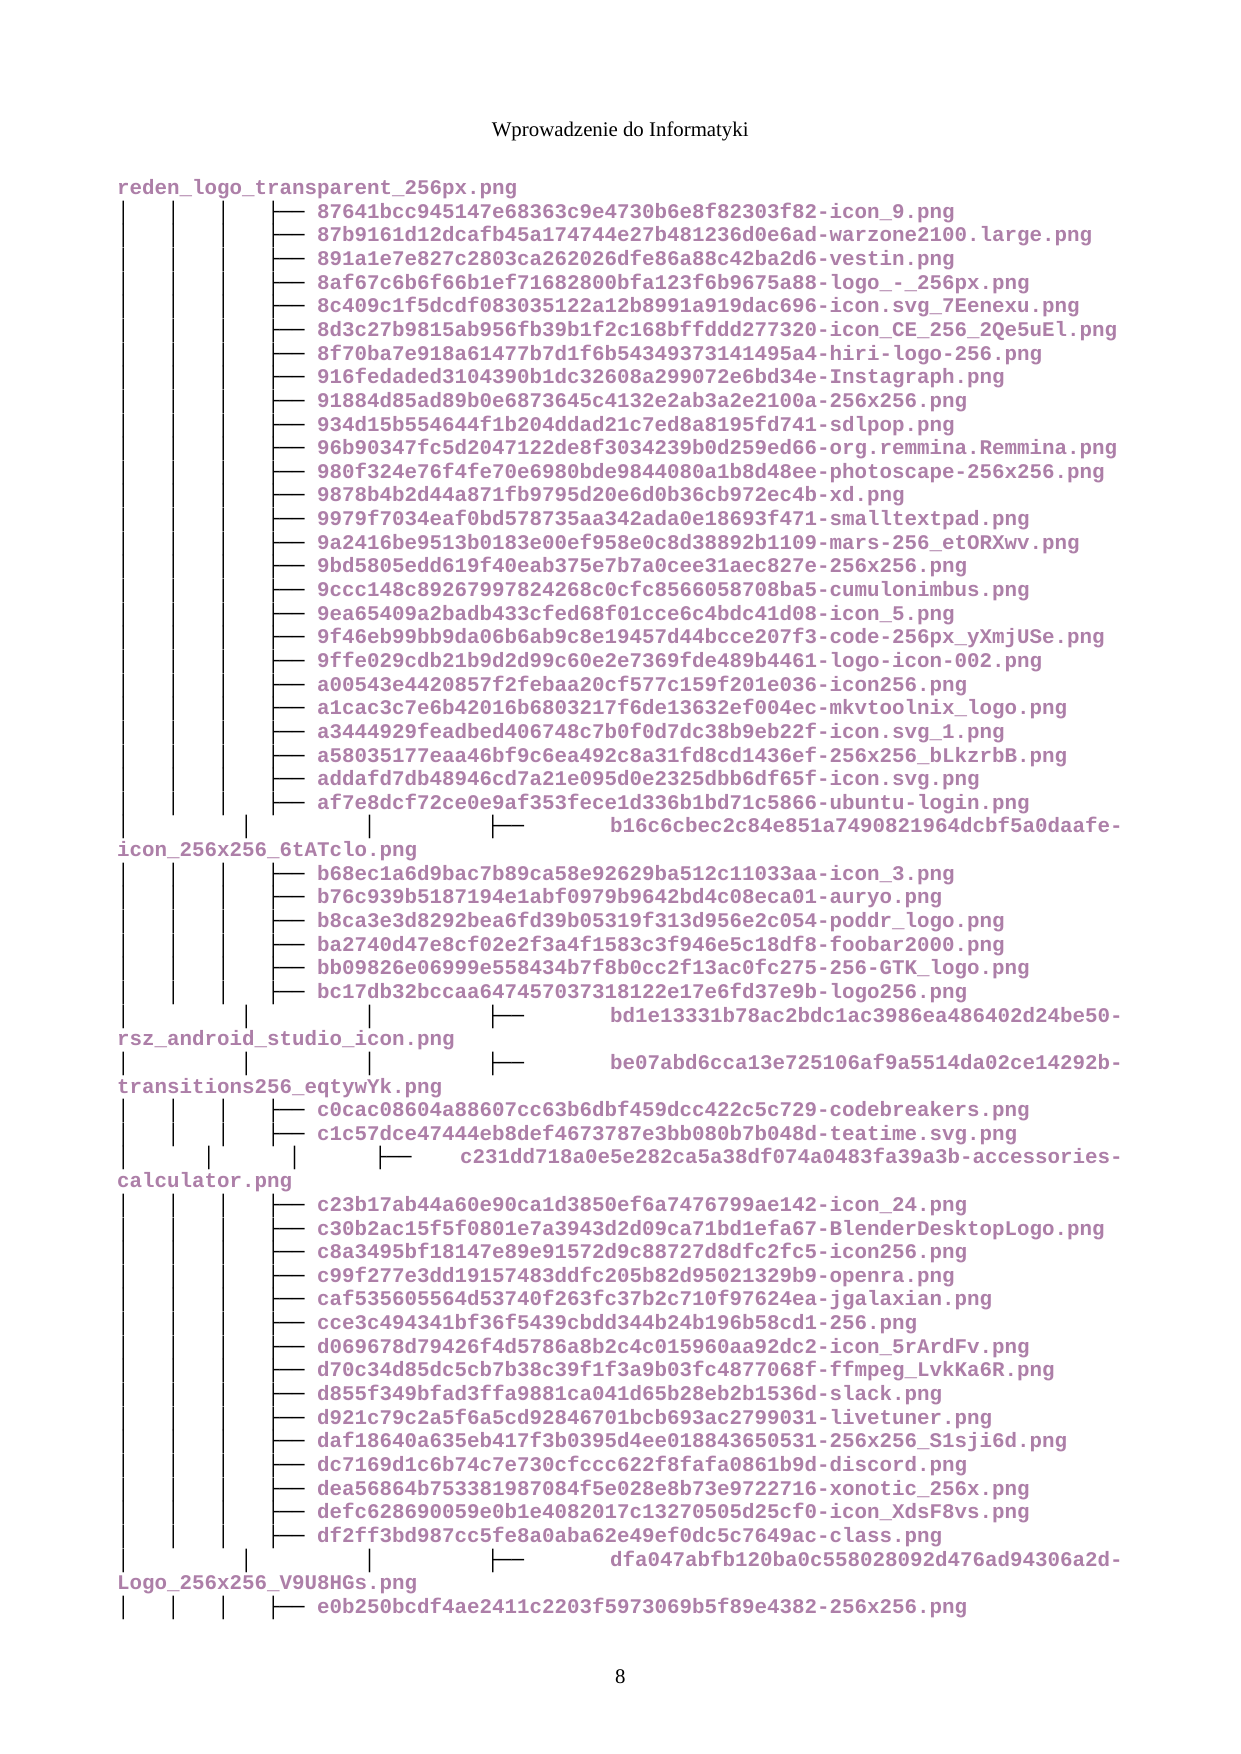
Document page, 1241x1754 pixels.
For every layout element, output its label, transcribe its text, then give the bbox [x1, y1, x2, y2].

table_cell Odpowiednie listingi. ﻿﻿ lewandowski@224626 0 wto gru 04 10:50:27 ~ $ tree -a . ├── .bash_history ├── .bash_logout ├── .bashrc ├── .bashrc.bak ├── .cache │ ├── event-sound-cache.tdb.c498c5bf2ca745a981673fa02745033e.x86_64-pc-linux-gnu │ ├── evolution │ │ ├── addressbook │ │ │ └── trash │ │ ├── calendar │ │ │ └── trash │ │ ├── mail │ │ │ └── trash │ │ ├── memos │ │ │ └── trash │ │ ├── sources │ │ │ └── trash │ │ └── tasks │ │ └── trash │ ├── fontconfig │ │ ├── 0bd3dc0958fa2205aaaa8ebb13e2872b-le64.cache-7 │ │ ├── 158c65c810c0d352a587f5be66058e87-le64.cache-7 │ │ ├── 3047814df9a2f067bd2d96a2b9c36e5a-le64.cache-7 │ │ ├── 4794a0821666d79190d59a36cb4f44b5-le64.cache-7 │ │ ├── 9d2451b1fd30e5bffe8383fd27c35478-le64.cache-7 │ │ ├── a41116dafaf8b233ac2c61cb73f2ea5f-le64.cache-7 │ │ └── CACHEDIR.TAG │ ├── gnome-software │ │ ├── cssresource │ │ │ ├── 5ba0e9b2cc79a8afd469b183a4006929bcc39b00-banner-icon_vWkDBG3.png │ │ │ ├── 77e25ae4433ebd18cceeebee1c05d9ff0e1ef427-banner_32i5K4c.png │ │ │ ├── 7ed6277a9d365314e110e32a746f14aaaee41506-banner_wDoKy9V.png │ │ │ ├── c7b43eafc57a7ea49ad618589251144c4aa04a75-banner-icon_vTuWXrt.png │ │ │ └── f086b7af91273453581758395baa3bd385e2ac41-banner-icon.png │ │ ├── fwupd │ │ │ └── remotes.d │ │ │ └── lvfs │ │ │ ├── metadata.xml.gz │ │ │ └── metadata.xml.gz.asc │ │ ├── icons │ │ │ ├── 03d7afe821e8ef090584c80e62ed44928595ce87-vidcutter.png │ │ │ ├── 05df2e59b062932cbc01d41d30ebb51f50483ae7-icon_w5YGlFC.png │ │ │ ├── 0904c77d45c89301293ba50309ad33ea4b8abfee-supertuxkart-256.png │ │ │ ├── 0969b943845a7ed7e6431176739582f96451fd5f-sublime-text.png │ │ │ ├── 0cda02fb6e328ff19c0b8548b92266b5bc344836-handbrake-jz.png │ │ │ ├── 0d46914ea561fcf57155689d602a0f64c608bf99-mpv.png │ │ │ ├── 12f14b292de6f43f18915f65d83024fcc9414a2c-icon_pZH83e3.png │ │ │ ├── 132ddc6dc4f8b457cc6b4967f834c833116d8232-quadrapassel.svg.png │ │ │ ├── 149852875ad65d76714d7d2aef79065eb202c32d-icon.svg_FEMl3Xb.png │ │ │ ├── 15b0c38ccb8183cec8603033ef52e561a716728d-lindacoin-wallet1.png │ │ │ ├── 1672f032442e08898debddd459bb1d9bc6940e76-256x256_6u0RIUd.png │ │ │ ├── 180e16b12c23fcc24fbc22ca808b3b54133eb07b-urban-terror_vKNyrRA.png │ │ │ ├── 18135ec695f8ec5d2466f5770d03fa64076c6832-256x256_I95tSNJ.png │ │ │ ├── 1956bbffb67582609c583036d5329d529f4ce830-simplenote.png │ │ │ ├── 1a465ddb0ef76e1bac52621e13accaaca0e0dc80-gimp.png │ │ │ ├── 1a57929f3e7375f369454acabb4276ee2e44f3da-LogAnalyzer256.png │ │ │ ├── 1b349316d6805e4f305e4e2d207dad6248bf5a93-LibreOffice-Initial-Artwork-Logo.png │ │ │ ├── 1f25f4f30e71e8f78092a16b04634151356bfe0b-organize-my-files-icon-256x256.png │ │ │ ├── 1fcacb39f7555ac8cf94df5bd7b279fdb174bc03-icon256_f9302jP.png │ │ │ ├── 1fcc170cf7245bb889b1482e6909387eee2b7dd4-app_256.png │ │ │ ├── 1fda18d20714a95e6f3f50b3d1e058b371b147fb-obs-studio.png │ │ │ ├── 207b1b9fe8748896b8e2125f4f626108b2ac6151-Skype.png │ │ │ ├── 2158678056483cc6f1c971c1e9acb5b793771880-logo_17_sm.png │ │ │ ├── 2291aa92d93f8c2d826f4ab85018e126bea5b38e-cr3.png │ │ │ ├── 229bca367be22b55d61004772732725d216a83ab-QOwnNotes.png │ │ │ ├── 23221e9f3f2966856de7f0800a59c7fc7c4526e7-icon256.png │ │ │ ├── 23a83fe8db7a4e5e8fa35569022c4abcc28d3367-icon.svg_Uva1OGE.png │ │ │ ├── 24d2f58b9069927a26b189cb3da4e8dc336c2da0-Noson_1.png │ │ │ ├── 278e8e778ad8e1fe0dae8490068c8717e824a297-9c52b09c736d0683d341c126da62d008.png │ │ │ ├── 295c26f77a4490271b3eafd731d4143089844f7e-bittickerlogo.png │ │ │ ├── 2bb8258b086b2b425c94613be69bff27c15fd1fb-snap_odio_logo.png │ │ │ ├── 2f2395b4d8a2b57671ee66e584ae1a0172426669-1.png │ │ │ ├── 350351602d665158fa996d0b0f06086e1b6e0715-plex-pms-icon.png │ │ │ ├── 39c38c8a33ac407604b8810a2abde32b12667bcd-logo.png │ │ │ ├── 3cb5a014019dc3c144500115a796258d60e0cd0a-SongBuilderColourIcon256.png │ │ │ ├── 3e8292eb4fbe7be80653936d923dffea0a098beb-Icon.ico.png │ │ │ ├── 3ed171f54802c784d5b5a49ef91ece96718658aa-vlc.png │ │ │ ├── 40769f96103307f1f6eb0d320bcb23e097528da9-subsonic_logo3.png │ │ │ ├── 412db2ed1cbe07a563978ef23c55f24f0ee65c3b-bitcoin256.png │ │ │ ├── 43f04170ee039e1b52420bfc3e5abdc79145c90b-icon_14.png │ │ │ ├── 45793708ff0073e861e40099fa665aec365a898f-icon_app256_1.png │ │ │ ├── 4a89c170f41f73aecd8dafd4176f828ece31dcf9-cncra.png │ │ │ ├── 4bc048c2d6ab0bb70d6b4961a4796c9c6cb87373-smartscreen_256x256.png │ │ │ ├── 4d4f675c017312c82841d0146f5d81578922aaa5-iRASPA-icon-512x512.png │ │ │ ├── 4d8c1fd87e2f5b4e6c6171cbfe2279fd744858b5-b8a85a31-MicroK8s_SnapStore_icon.png │ │ │ ├── 4e763d64d7d04a3b072fcb90e3798530916c6b8a-spotify-linux-256.png │ │ │ ├── 5109d810a50eccc2668301c40b58c45104d2b426-rubymine.ico.png │ │ │ ├── 52b12dbe5968cd5bcab32b76a281c702255ec179-heimer.png │ │ │ ├── 5300e60d47b303e7bd74b1d4d086ab59fda4429d-icon_i1tlvPA.png │ │ │ ├── 56a5db00f697593b8fef9e80ba6889cf2b435800-256px-Scummvm_icon.svg.png │ │ │ ├── 56a7fe4a0819f942c28843cf0183354b133bab86-Powershell_black.ico.png │ │ │ ├── 5be6b88dfcb10967f2a8b0f40efa60bb3134ce8c-Group_1_1.png │ │ │ ├── 5c022d3d84c2a3da90749effc2f5edd4acf357d2--NNP9RC0.png │ │ │ ├── 6152d2f7ea6415f0993eedb0c1d9673397a23466-boa.png │ │ │ ├── 61e7ecde9f33cf768bce16a5d7135865d793805a-opera_DrRnkh0.png │ │ │ ├── 6495eebc301f5c373d005a423eab05d966a71be2-notepad-plus-plus.png │ │ │ ├── 65447830a2597a74a3c007613e802b9183042eb0-hexchat.svg.png │ │ │ ├── 6631ad272f96cf93734953f85a9cb8d7ba948ac1-icon.svg_wMvJ4rV.png │ │ │ ├── 689d3aa1d3f6f0f5914289b309ecf4daf6ca3487-mscore.svg.png │ │ │ ├── 68e92fd32568c0d72561f7da21e8c20d6adbf0c3-discographer-icon-256.png │ │ │ ├── 6cc8007614a557fe7009ddb3d63327130069ac39-tome.png │ │ │ ├── 6d33536562fa2accc6ef9e94fb5c45121da578e2-torlogo.png │ │ │ ├── 6f8a84ebd508d551dd77820afb32c9d2dfb9a1a4-brave-256px.png │ │ │ ├── 7172c35f9999131b024d7239ed874cbf2229bf79-shotcut-logo-256x256_1.png │ │ │ ├── 747a05759313a8db1610a6a873df48bd4c74a843-eog.png │ │ │ ├── 754ad5e87c497016f04419460703a8e7dbfee73e-bitcoin256_pshFiKg.png │ │ │ ├── 77061189b4837ceff1a9ea6bd53eb469a0bcfca4-xnview256.png │ │ │ ├── 7ac77d66878d76986ac510bd4c0fb93b4d1d3332-micropolis.png │ │ │ ├── 7ce1db1fd294423284f45bda543ebd9fef07614b-256x256.png │ │ │ ├── 8216801894cf8fa46b8ea30cc5fe3e74f899a989-icon_Cwzljtp.png │ │ │ ├── 830e5e1c9d02cee5b9d99dbf249466810e517fad-icon_app256_6.png │ │ │ ├── 86ecaa051811a0890573a6fce0324b2989d8e1ed-icon_8EiVfvl.png │ │ │ ├── 870d9134fd44853e4711a3a224e289b7cbdc209b-reden_logo_transparent_256px.png │ │ │ ├── 87641bcc945147e68363c9e4730b6e8f82303f82-icon_9.png │ │ │ ├── 87b9161d12dcafb45a174744e27b481236d0e6ad-warzone2100.large.png │ │ │ ├── 891a1e7e827c2803ca262026dfe86a88c42ba2d6-vestin.png │ │ │ ├── 8af67c6b6f66b1ef71682800bfa123f6b9675a88-logo_-_256px.png │ │ │ ├── 8c409c1f5dcdf083035122a12b8991a919dac696-icon.svg_7Eenexu.png │ │ │ ├── 8d3c27b9815ab956fb39b1f2c168bffddd277320-icon_CE_256_2Qe5uEl.png │ │ │ ├── 8f70ba7e918a61477b7d1f6b54349373141495a4-hiri-logo-256.png │ │ │ ├── 916fedaded3104390b1dc32608a299072e6bd34e-Instagraph.png │ │ │ ├── 91884d85ad89b0e6873645c4132e2ab3a2e2100a-256x256.png │ │ │ ├── 934d15b554644f1b204ddad21c7ed8a8195fd741-sdlpop.png │ │ │ ├── 96b90347fc5d2047122de8f3034239b0d259ed66-org.remmina.Remmina.png │ │ │ ├── 980f324e76f4fe70e6980bde9844080a1b8d48ee-photoscape-256x256.png │ │ │ ├── 9878b4b2d44a871fb9795d20e6d0b36cb972ec4b-xd.png │ │ │ ├── 9979f7034eaf0bd578735aa342ada0e18693f471-smalltextpad.png │ │ │ ├── 9a2416be9513b0183e00ef958e0c8d38892b1109-mars-256_etORXwv.png │ │ │ ├── 9bd5805edd619f40eab375e7b7a0cee31aec827e-256x256.png │ │ │ ├── 9ccc148c89267997824268c0cfc8566058708ba5-cumulonimbus.png │ │ │ ├── 9ea65409a2badb433cfed68f01cce6c4bdc41d08-icon_5.png │ │ │ ├── 9f46eb99bb9da06b6ab9c8e19457d44bcce207f3-code-256px_yXmjUSe.png │ │ │ ├── 9ffe029cdb21b9d2d99c60e2e7369fde489b4461-logo-icon-002.png │ │ │ ├── a00543e4420857f2febaa20cf577c159f201e036-icon256.png │ │ │ ├── a1cac3c7e6b42016b6803217f6de13632ef004ec-mkvtoolnix_logo.png │ │ │ ├── a3444929feadbed406748c7b0f0d7dc38b9eb22f-icon.svg_1.png │ │ │ ├── a58035177eaa46bf9c6ea492c8a31fd8cd1436ef-256x256_bLkzrbB.png │ │ │ ├── addafd7db48946cd7a21e095d0e2325dbb6df65f-icon.svg.png │ │ │ ├── af7e8dcf72ce0e9af353fece1d336b1bd71c5866-ubuntu-login.png │ │ │ ├── b16c6cbec2c84e851a7490821964dcbf5a0daafe-icon_256x256_6tATclo.png │ │ │ ├── b68ec1a6d9bac7b89ca58e92629ba512c11033aa-icon_3.png │ │ │ ├── b76c939b5187194e1abf0979b9642bd4c08eca01-auryo.png │ │ │ ├── b8ca3e3d8292bea6fd39b05319f313d956e2c054-poddr_logo.png │ │ │ ├── ba2740d47e8cf02e2f3a4f1583c3f946e5c18df8-foobar2000.png │ │ │ ├── bb09826e06999e558434b7f8b0cc2f13ac0fc275-256-GTK_logo.png │ │ │ ├── bc17db32bccaa647457037318122e17e6fd37e9b-logo256.png │ │ │ ├── bd1e13331b78ac2bdc1ac3986ea486402d24be50-rsz_android_studio_icon.png │ │ │ ├── be07abd6cca13e725106af9a5514da02ce14292b-transitions256_eqtywYk.png │ │ │ ├── c0cac08604a88607cc63b6dbf459dcc422c5c729-codebreakers.png │ │ │ ├── c1c57dce47444eb8def4673787e3bb080b7b048d-teatime.svg.png │ │ │ ├── c231dd718a0e5e282ca5a38df074a0483fa39a3b-accessories-calculator.png │ │ │ ├── c23b17ab44a60e90ca1d3850ef6a7476799ae142-icon_24.png │ │ │ ├── c30b2ac15f5f0801e7a3943d2d09ca71bd1efa67-BlenderDesktopLogo.png │ │ │ ├── c8a3495bf18147e89e91572d9c88727d8dfc2fc5-icon256.png │ │ │ ├── c99f277e3dd19157483ddfc205b82d95021329b9-openra.png │ │ │ ├── caf535605564d53740f263fc37b2c710f97624ea-jgalaxian.png │ │ │ ├── cce3c494341bf36f5439cbdd344b24b196b58cd1-256.png │ │ │ ├── d069678d79426f4d5786a8b2c4c015960aa92dc2-icon_5rArdFv.png │ │ │ ├── d70c34d85dc5cb7b38c39f1f3a9b03fc4877068f-ffmpeg_LvkKa6R.png │ │ │ ├── d855f349bfad3ffa9881ca041d65b28eb2b1536d-slack.png │ │ │ ├── d921c79c2a5f6a5cd92846701bcb693ac2799031-livetuner.png │ │ │ ├── daf18640a635eb417f3b0395d4ee018843650531-256x256_S1sji6d.png │ │ │ ├── dc7169d1c6b74c7e730cfccc622f8fafa0861b9d-discord.png │ │ │ ├── dea56864b753381987084f5e028e8b73e9722716-xonotic_256x.png │ │ │ ├── defc628690059e0b1e4082017c13270505d25cf0-icon_XdsF8vs.png │ │ │ ├── df2ff3bd987cc5fe8a0aba62e49ef0dc5c7649ac-class.png │ │ │ ├── dfa047abfb120ba0c558028092d476ad94306a2d-Logo_256x256_V9U8HGs.png │ │ │ ├── e0b250bcdf4ae2411c2203f5973069b5f89e4382-256x256.png │ │ │ ├── e18daa987198ede1deaa97c7e845fc93f800c7b5-gifcurry-icon-256x256.png │ │ │ ├── e1bb2cdfdb36efdc82ccdec09dfca06961e063f1-icon_IzCN8xA.png │ │ │ ├── e30f1348a8a0e4c73bbf152f927275c3801a7cbf-icon_l8OdzU6.png │ │ │ ├── e55e08cc0c673511e8027cf01b6078046e434b1a-icon_dark.ico.png │ │ │ ├── e7be031972ba84813014b5fb9d634e7da6f47b70-logo.256x256.png │ │ │ ├── e8a697d257dab3df8c4d4db167fc9d5fafe2224d-Skype.png │ │ │ ├── ee935120375b538e93f7489ed7288d1ad6375b75-inkscape.png │ │ │ ├── f0be78cfcfacf981acfc7ba2cbababfabd2e74ed-music_icon-24.svg.png │ │ │ ├── f0fd7a34e8a0054aafb85f41457372103821e25b-gpmdp.png │ │ │ ├── f36a897ce58dcaf3c5b723c53f321f68a75a51b7-icon.ico.png │ │ │ ├── f53de11b2ed4541d9b5ebddbbd696756d588cfeb-oh-my-giraffe_256.png │ │ │ ├── f5dc97838f65c3e020c5a7b1894ffda7c354277d-zenkit-small.png │ │ │ ├── f64b67ad6e17f53cdbb8d82309b3cc34b6c59803-chromium-browser.png │ │ │ ├── f7806e33e5735b95040f9f6719b890ada4b066a3-domotz.png │ │ │ └── f9ae1fb5dec311e7d0c6771c2ee10ca3f6265ad0-clementine.png │ │ └── shell-extensions │ │ ├── gnome.json │ │ └── gnome.json.6N5WSZ │ ├── gstreamer-1.0 │ │ └── registry.x86_64.bin │ ├── ibus │ │ └── bus │ │ └── registry │ ├── ibus-table │ ├── libgweather │ ├── mc │ │ └── Tree │ ├── mozilla │ │ └── firefox │ │ └── rzimclff.default │ │ ├── cache2 │ │ │ ├── doomed │ │ │ │ └── 1074385640 │ │ │ └── entries │ │ │ ├── 047BBB477F47CB2839E1D13BB29A084CD99DF88E │ │ │ ├── 05582FF5C196A4485F189490FEC9ECEA0890DA32 │ │ │ ├── 0A6B7DA4ABCB5CB251BBCCA304F7CAA4B5DD2A8E │ │ │ ├── 0EDDF8C091E2FED62E44BEDDDC1723F5BF38FE4F │ │ │ ├── 0FEBD8BDBFAC8B82791945DC7E04F675419B2F42 │ │ │ ├── 156E12DD60F1A0FC7A59E111271607CE915286FC │ │ │ ├── 1679441B8AA7B4D31717C773CC4E86A25B37532B │ │ │ ├── 1CB1008356713318DB96E7DE28BCA954FF9857FA │ │ │ ├── 1E6067CDAD71758924FA39E963270D21BDDCB238 │ │ │ ├── 2264F1CF03C0DF995ABACB89BED22E1CB1E094AF │ │ │ ├── 22DAC3D37DF81B4B526863FB501556D2C6856143 │ │ │ ├── 25FCAA86CF448D2943B56A5788C3C21E5EA8DBC4 │ │ │ ├── 3DE6C10C5D4593CB941E39B8B4812A8094EFED37 │ │ │ ├── 51773494E144DDFFDB9A09844FF395DF5606B426 │ │ │ ├── 5967D4673EFC2098EA8D1FD232C9A4D1ECF6099B │ │ │ ├── 59E50D1CB9E0E86EB6EF8853092D84D15028B148 │ │ │ ├── 5C3B1B4A3AF3BDDFB5E032BA9BA685FAE38E7418 │ │ │ ├── 5E4954707B44E5A4B4ACF5F22B52219A1DCA477F │ │ │ ├── 605D0901902948AC5446E39C968878713A554AEF │ │ │ ├── 6509930F4539DB79DA356F2C5D01976D46756302 │ │ │ ├── 68B1EB9E09D4BD74CA7A9C1BB118BE821BD39E93 │ │ │ ├── 698AC159A6BCBA0D13FE6F10F1A38E498F826F33 │ │ │ ├── 7A4BF49BBB646E0B261E9250111B92EFC1496A6B │ │ │ ├── 7A8D3A9360CC37F0AD80962D4AEA72B6D0F0B2B3 │ │ │ ├── 7D909C26FECC24BC7415ED64B3E8879A6CD4C2A4 │ │ │ ├── 89DBE1DF558BB8439E2062ECC3272086F2E3FF1F │ │ │ ├── 96E3CDF8FA4A0DCBB81F0A922B22FED61FC7D2FB │ │ │ ├── A2A7AB2B3557C13B2E9DF69785D909486757A041 │ │ │ ├── A698B6CF98F43F9B0EE1C1DAF3F2CB9BFF09A47C │ │ │ ├── AAFFADD00D03ACB41756DEFF0D1E891A94EF4619 │ │ │ ├── AC5E012C1887C7B691A8EA00C4E754025E25C235 │ │ │ ├── B0DD178A11131E48E4990A279306A0B674B34383 │ │ │ ├── B7DB036074231ACC212F58CA5B8AF0545A418060 │ │ │ ├── B9BDAADBD508FF1E45172BF29CB8ACC8BCF9F81A │ │ │ ├── BD2F55B96136CECEE8B94C08221461078A6B2C0D │ │ │ ├── BD75785200C0E1E894D78880C72AC03D1B02A575 │ │ │ ├── C8A1A01286550B8E90AADECA27459B0FEC69440E │ │ │ ├── DAD0A8ABD2570D1336A1D4E0DEDF97BCB18EB6A8 │ │ │ ├── E21F074DBAD1CB7994F383C419228B689766FB1C │ │ │ ├── E325B486B777C14C29762600D998974140F8FD34 │ │ │ ├── E7EAFD1748127CEAA48DCDD05E7998E3CAA95B8C │ │ │ ├── F43FDC88E255BF651C4C4EC83848199E9FB35D32 │ │ │ ├── F8AC72083E334F70A553AE68455FBDF0E65C5221 │ │ │ └── FDF0D7419BF494B8BD7B889145701603DAA03832 │ │ ├── OfflineCache │ │ │ └── index.sqlite │ │ ├── safebrowsing │ │ │ ├── allow-flashallow-digest256.pset │ │ │ ├── allow-flashallow-digest256.sbstore │ │ │ ├── base-track-digest256.pset │ │ │ ├── base-track-digest256.sbstore │ │ │ ├── block-flash-digest256.pset │ │ │ ├── block-flash-digest256.sbstore │ │ │ ├── block-flashsubdoc-digest256.pset │ │ │ ├── block-flashsubdoc-digest256.sbstore │ │ │ ├── except-flashallow-digest256.pset │ │ │ ├── except-flashallow-digest256.sbstore │ │ │ ├── except-flash-digest256.pset │ │ │ ├── except-flash-digest256.sbstore │ │ │ ├── except-flashsubdoc-digest256.pset │ │ │ ├── except-flashsubdoc-digest256.sbstore │ │ │ ├── google4 │ │ │ ├── mozplugin-block-digest256.pset │ │ │ ├── mozplugin-block-digest256.sbstore │ │ │ ├── mozstd-trackwhite-digest256.pset │ │ │ ├── mozstd-trackwhite-digest256.sbstore │ │ │ ├── test-block-simple.pset │ │ │ ├── test-block-simple.sbstore │ │ │ ├── test-harmful-simple.pset │ │ │ ├── test-harmful-simple.sbstore │ │ │ ├── test-malware-simple.pset │ │ │ ├── test-malware-simple.sbstore │ │ │ ├── test-phish-simple.pset │ │ │ ├── test-phish-simple.sbstore │ │ │ ├── test-track-simple.pset │ │ │ ├── test-track-simple.sbstore │ │ │ ├── test-trackwhite-simple.pset │ │ │ ├── test-trackwhite-simple.sbstore │ │ │ ├── test-unwanted-simple.pset │ │ │ └── test-unwanted-simple.sbstore │ │ ├── startupCache │ │ │ ├── scriptCache.bin │ │ │ ├── scriptCache-child.bin │ │ │ ├── startupCache.8.little │ │ │ ├── urlCache.bin │ │ │ └── webext.sc.lz4 │ │ └── thumbnails │ │ └── ad5a4453bea49203135688a7b8db842d.png │ ├── thumbnails │ │ └── large │ │ └── cc11f60fdeb0c3a0432829a653d641a7.png │ ├── ubuntu-report │ │ └── ubuntu.18.04 │ ├── update-manager-core │ │ └── meta-release-lts │ ├── wallpaper │ │ └── 0_5_1360_664_792beab7550410d531e55f95b449f135 │ ├── yelp │ │ └── WebKitCache │ │ └── Version 13 │ │ ├── Blobs │ │ └── salt │ └── zeitgeist-vacuum.stamp ├── .config │ ├── dconf │ │ └── user │ ├── enchant │ │ ├── pl_PL.dic │ │ └── pl_PL.exc │ ├── evolution │ │ └── sources │ │ ├── birthdays.source │ │ ├── system-calendar.source │ │ └── system-proxy.source │ ├── gedit │ │ └── accels │ ├── gnome-initial-setup-done │ ├── gnome-session │ │ └── saved-session │ ├── goa-1.0 │ ├── gtk-3.0 │ │ └── bookmarks │ ├── ibus │ │ └── bus │ │ └── c498c5bf2ca745a981673fa02745033e-unix-0 │ ├── libreoffice │ │ └── 4 │ │ └── user │ │ ├── autocorr │ │ ├── autotext │ │ │ └── mytexts.bau │ │ ├── backup │ │ ├── basic │ │ │ ├── dialog.xlc │ │ │ ├── script.xlc │ │ │ └── Standard │ │ │ ├── dialog.xlb │ │ │ ├── Module1.xba │ │ │ └── script.xlb │ │ ├── config │ │ │ ├── autotbl.fmt │ │ │ ├── javasettings_Linux_X86_64.xml │ │ │ └── soffice.cfg │ │ │ └── modules │ │ │ └── swriter │ │ │ ├── images │ │ │ │ └── Bitmaps │ │ │ ├── menubar │ │ │ ├── popupmenu │ │ │ ├── statusbar │ │ │ └── toolbar │ │ ├── database │ │ │ ├── biblio │ │ │ │ ├── biblio.dbf │ │ │ │ └── biblio.dbt │ │ │ └── biblio.odb │ │ ├── extensions │ │ │ ├── buildid │ │ │ ├── bundled │ │ │ │ ├── lastsynchronized │ │ │ │ └── registry │ │ │ │ ├── com.sun.star.comp.deployment.bundle.PackageRegistryBackend │ │ │ │ ├── com.sun.star.comp.deployment.component.PackageRegistryBackend │ │ │ │ ├── com.sun.star.comp.deployment.configuration.PackageRegistryBackend │ │ │ │ │ └── backenddb.xml │ │ │ │ ├── com.sun.star.comp.deployment.executable.PackageRegistryBackend │ │ │ │ ├── com.sun.star.comp.deployment.help.PackageRegistryBackend │ │ │ │ │ └── backenddb.xml │ │ │ │ ├── com.sun.star.comp.deployment.script.PackageRegistryBackend │ │ │ │ └── com.sun.star.comp.deployment.sfwk.PackageRegistryBackend │ │ │ ├── shared │ │ │ │ ├── lastsynchronized │ │ │ │ └── registry │ │ │ │ ├── com.sun.star.comp.deployment.bundle.PackageRegistryBackend │ │ │ │ ├── com.sun.star.comp.deployment.component.PackageRegistryBackend │ │ │ │ ├── com.sun.star.comp.deployment.configuration.PackageRegistryBackend │ │ │ │ │ └── backenddb.xml │ │ │ │ ├── com.sun.star.comp.deployment.executable.PackageRegistryBackend │ │ │ │ ├── com.sun.star.comp.deployment.help.PackageRegistryBackend │ │ │ │ │ └── backenddb.xml │ │ │ │ ├── com.sun.star.comp.deployment.script.PackageRegistryBackend │ │ │ │ └── com.sun.star.comp.deployment.sfwk.PackageRegistryBackend │ │ │ └── tmp │ │ │ ├── extensions │ │ │ └── registry │ │ │ ├── com.sun.star.comp.deployment.bundle.PackageRegistryBackend │ │ │ ├── com.sun.star.comp.deployment.component.PackageRegistryBackend │ │ │ ├── com.sun.star.comp.deployment.configuration.PackageRegistryBackend │ │ │ │ └── backenddb.xml │ │ │ ├── com.sun.star.comp.deployment.executable.PackageRegistryBackend │ │ │ ├── com.sun.star.comp.deployment.help.PackageRegistryBackend │ │ │ │ └── backenddb.xml │ │ │ ├── com.sun.star.comp.deployment.script.PackageRegistryBackend │ │ │ └── com.sun.star.comp.deployment.sfwk.PackageRegistryBackend │ │ ├── gallery │ │ │ ├── sg30.sdv │ │ │ └── sg30.thm │ │ ├── pack │ │ │ ├── autotext │ │ │ │ └── mytexts.pack │ │ │ ├── basic │ │ │ │ ├── dialog.pack │ │ │ │ ├── script.pack │ │ │ │ └── Standard │ │ │ │ ├── dialog.pack │ │ │ │ ├── Module1.pack │ │ │ │ └── script.pack │ │ │ ├── config │ │ │ │ ├── autotbl.pack │ │ │ │ └── javasettings_Linux_X86_64.pack │ │ │ ├── database │ │ │ │ ├── biblio │ │ │ │ │ └── biblio.pack │ │ │ │ └── biblio.pack │ │ │ ├── ExtensionInfo.pack │ │ │ └── registrymodifications.pack │ │ ├── psprint │ │ ├── registrymodifications.xcu │ │ └── uno_packages │ │ └── cache │ │ ├── log.txt │ │ ├── registry │ │ │ ├── com.sun.star.comp.deployment.bundle.PackageRegistryBackend │ │ │ ├── com.sun.star.comp.deployment.component.PackageRegistryBackend │ │ │ ├── com.sun.star.comp.deployment.configuration.PackageRegistryBackend │ │ │ │ └── backenddb.xml │ │ │ ├── com.sun.star.comp.deployment.executable.PackageRegistryBackend │ │ │ ├── com.sun.star.comp.deployment.help.PackageRegistryBackend │ │ │ │ └── backenddb.xml │ │ │ ├── com.sun.star.comp.deployment.script.PackageRegistryBackend │ │ │ └── com.sun.star.comp.deployment.sfwk.PackageRegistryBackend │ │ └── uno_packages │ ├── mc │ │ └── ini │ ├── nautilus │ │ ├── desktop-metadata │ │ ├── desktop-metadata.0FW8SZ │ │ └── search-metadata │ ├── pulse │ │ ├── c498c5bf2ca745a981673fa02745033e-card-database.tdb │ │ ├── c498c5bf2ca745a981673fa02745033e-default-sink │ │ ├── c498c5bf2ca745a981673fa02745033e-default-source │ │ ├── c498c5bf2ca745a981673fa02745033e-device-volumes.tdb │ │ ├── c498c5bf2ca745a981673fa02745033e-stream-volumes.tdb │ │ └── cookie │ ├── totem │ │ └── state.ini │ ├── update-notifier │ ├── user-dirs.dirs │ ├── user-dirs.locale │ └── yelp ├── Dokumenty ├── examples.desktop ├── .gnupg │ ├── private-keys-v1.d │ ├── pubring.kbx │ └── trustdb.gpg ├── .ICEauthority ├── .lesshst ├── .local │ └── share │ ├── app-info │ │ └── xmls │ │ └── extensions-web.xml │ ├── applications │ ├── evolution │ │ ├── addressbook │ │ │ ├── system │ │ │ │ ├── contacts.db │ │ │ │ └── photos │ │ │ └── trash │ │ ├── calendar │ │ │ ├── system │ │ │ │ └── calendar.ics │ │ │ └── trash │ │ ├── mail │ │ │ └── trash │ │ ├── memos │ │ │ └── trash │ │ └── tasks │ │ └── trash │ ├── gnome-settings-daemon │ │ └── input-sources-converted │ ├── gnome-shell │ │ └── application_state │ ├── gnome-software │ │ └── ubuntu-reviews.db │ ├── grilo-plugins │ │ ├── grl-bookmarks.db │ │ ├── grl-metadata-store.db │ │ └── grl-thetvdb.db │ ├── gvfs-metadata │ │ ├── admin: │ │ ├── admin:-4ac1a3a3.log │ │ ├── home │ │ ├── home-1cad4aeb.log │ │ ├── root │ │ ├── root-0271814c.log.ZXN9RZ │ │ ├── root.7NNBSZ │ │ └── root-9970998d.log │ ├── ibus-table │ ├── icc │ │ └── edid-6435075edfb8bdd1b166addde611506b.icc │ ├── keyrings │ │ ├── login.keyring │ │ └── user.keystore │ ├── mc │ │ └── history │ ├── nano │ ├── nautilus │ │ └── scripts │ ├── recently-used.xbel │ ├── session_migration-ubuntu │ ├── sounds │ ├── totem │ ├── Trash │ │ ├── files │ │ │ ├── free.doc │ │ │ ├── free.odt │ │ │ ├── lscpu.doc │ │ │ ├── lscpu.odt │ │ │ ├── Nowy folder │ │ │ │ └── Matrix │ │ │ │ └── Pustka │ │ │ ├── root.2.doc │ │ │ ├── root.2.odt │ │ │ ├── root.doc │ │ │ ├── root.odt │ │ │ ├── sprawozdanie.odt │ │ │ ├── typescript.doc │ │ │ ├── wierszyk │ │ │ └── wierszyk w nano │ │ └── info │ │ ├── free.doc.trashinfo │ │ ├── free.odt.trashinfo │ │ ├── lscpu.doc.trashinfo │ │ ├── lscpu.odt.trashinfo │ │ ├── Nowy folder.trashinfo │ │ ├── root.2.doc.trashinfo │ │ ├── root.2.odt.trashinfo │ │ ├── root.doc.trashinfo │ │ ├── root.odt.trashinfo │ │ ├── sprawozdanie.odt.trashinfo │ │ ├── typescript.doc.trashinfo │ │ ├── wierszyk w nano.trashinfo │ │ └── wierszyk.trashinfo │ ├── webkitgtk │ │ └── localstorage │ ├── xorg │ │ ├── Xorg.0.log │ │ └── Xorg.0.log.old │ └── zeitgeist │ ├── activity.sqlite │ ├── activity.sqlite-shm │ ├── activity.sqlite-wal │ └── fts.index │ ├── flintlock │ ├── iamglass │ ├── position.glass │ ├── postlist.glass │ └── termlist.glass ├── .mozilla │ ├── extensions │ ├── firefox │ │ ├── Crash Reports │ │ │ ├── events │ │ │ └── InstallTime20180704192850 │ │ ├── Pending Pings │ │ ├── profiles.ini │ │ └── rzimclff.default │ │ ├── addons.json │ │ ├── addonStartup.json.lz4 │ │ ├── AlternateServices.txt │ │ ├── blocklist.xml │ │ ├── bookmarkbackups │ │ ├── cert8.db │ │ ├── cert9.db │ │ ├── compatibility.ini │ │ ├── containers.json │ │ ├── content-prefs.sqlite │ │ ├── cookies.sqlite │ │ ├── crashes │ │ │ └── events │ │ ├── datareporting │ │ │ ├── archived │ │ │ │ └── 2018-11 │ │ │ │ ├── 1542128170471.ad5ad38b-353e-432d-b402-71c78544d78e.new-profile.jsonlz4 │ │ │ │ ├── 1542128170599.f9b66abb-fd84-4716-8438-df47cbedfe3a.main.jsonlz4 │ │ │ │ └── 1542128170624.01e7370e-857c-477c-8702-5efcda812149.first-shutdown.jsonlz4 │ │ │ ├── session-state.json │ │ │ └── state.json │ │ ├── extensions.json │ │ ├── favicons.sqlite │ │ ├── gmp │ │ ├── handlers.json │ │ ├── key3.db │ │ ├── key4.db │ │ ├── minidumps │ │ ├── .parentlock │ │ ├── permissions.sqlite │ │ ├── pkcs11.txt │ │ ├── places.sqlite │ │ ├── pluginreg.dat │ │ ├── prefs.js │ │ ├── saved-telemetry-pings │ │ │ ├── 01e7370e-857c-477c-8702-5efcda812149 │ │ │ ├── ad5ad38b-353e-432d-b402-71c78544d78e │ │ │ └── f9b66abb-fd84-4716-8438-df47cbedfe3a │ │ ├── search.json.mozlz4 │ │ ├── secmod.db │ │ ├── SecurityPreloadState.txt │ │ ├── sessionCheckpoints.json │ │ ├── sessionstore-backups │ │ ├── sessionstore.jsonlz4 │ │ ├── SiteSecurityServiceState.txt │ │ ├── storage │ │ │ ├── default │ │ │ │ └── about+newtab │ │ │ │ ├── idb │ │ │ │ │ ├── 3312185054sbndi_pspte.files │ │ │ │ │ │ ├── 1 │ │ │ │ │ │ └── journals │ │ │ │ │ └── 3312185054sbndi_pspte.sqlite │ │ │ │ ├── .metadata │ │ │ │ └── .metadata-v2 │ │ │ ├── permanent │ │ │ │ └── chrome │ │ │ │ ├── idb │ │ │ │ │ ├── 1451318868ntouromlalnodry--epcr.files │ │ │ │ │ ├── 1451318868ntouromlalnodry--epcr.sqlite │ │ │ │ │ ├── 1657114595AmcateirvtiSty.files │ │ │ │ │ ├── 1657114595AmcateirvtiSty.sqlite │ │ │ │ │ ├── 2918063365piupsah.files │ │ │ │ │ ├── 2918063365piupsah.sqlite │ │ │ │ │ ├── 3561288849sdhlie.files │ │ │ │ │ └── 3561288849sdhlie.sqlite │ │ │ │ ├── .metadata │ │ │ │ └── .metadata-v2 │ │ │ └── temporary │ │ ├── storage.sqlite │ │ ├── times.json │ │ ├── TRRBlacklist.txt │ │ ├── webappsstore.sqlite │ │ └── xulstore.json │ └── systemextensionsdev ├── Muzyka ├── Obrazy ├── Pobrane ├── .profile ├── Publiczny ├── Pulpit │ └── To jest na pulpicie. ├── .ssh ├── .sudo_as_admin_successful ├── Szablony ├── .vboxclient-clipboard.pid ├── .vboxclient-display.pid ├── .vboxclient-draganddrop.pid ├── .vboxclient-seamless.pid └── Wideo 223 directories, 439 files [117, 177, 1122, 1619]
